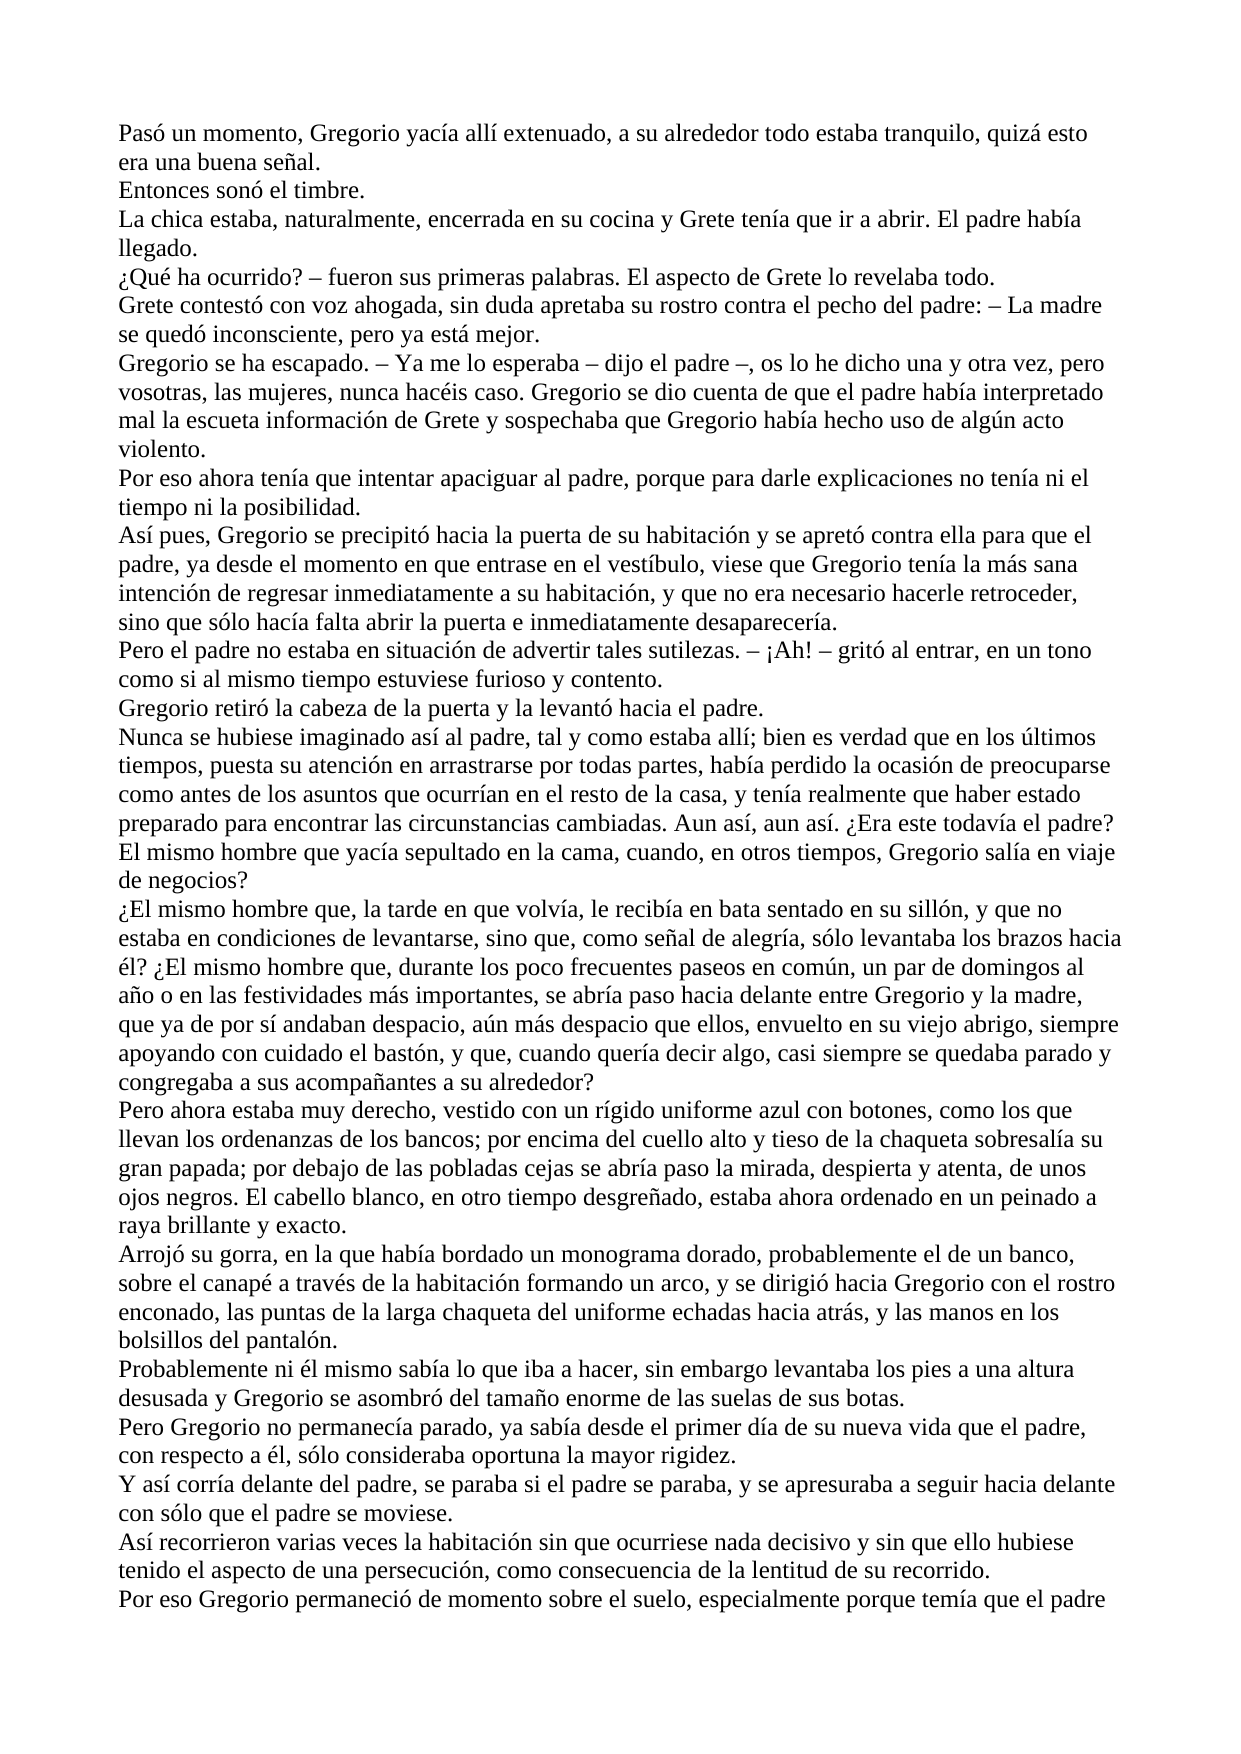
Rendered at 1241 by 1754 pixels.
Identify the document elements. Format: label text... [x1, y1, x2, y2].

text Por eso Gregorio permaneció de momento sobre el suelo, especialmente porque temía que el padre [118, 1584, 1122, 1613]
text Gregorio retiró la cabeza de la puerta y la levantó hacia el padre. [118, 693, 1122, 722]
text Probablemente ni él mismo sabía lo que iba a hacer, sin embargo levantaba los pies a una altura desusada y Gregorio se asombró del tamaño enorme de las suelas de sus botas. [118, 1354, 1122, 1412]
text Pasó un momento, Gregorio yacía allí extenuado, a su alrededor todo estaba tranquilo, quizá esto era una buena señal. [118, 118, 1122, 176]
text ¿Qué ha ocurrido? – fueron sus primeras palabras. El aspecto de Grete lo revelaba todo. [118, 262, 1122, 291]
text Por eso ahora tenía que intentar apaciguar al padre, porque para darle explicaciones no tenía ni el tiempo ni la posibilidad. [118, 463, 1122, 521]
text Gregorio se ha escapado. – Ya me lo esperaba – dijo el padre –, os lo he dicho una y otra vez, pero vosotras, las mujeres, nunca hacéis caso. Gregorio se dio cuenta de que el padre había interpretado mal la escueta información de Grete y sospechaba que Gregorio había hecho uso de algún acto violento. [118, 348, 1122, 463]
text Grete contestó con voz ahogada, sin duda apretaba su rostro contra el pecho del padre: – La madre se quedó inconsciente, pero ya está mejor. [118, 291, 1122, 348]
text Y así corría delante del padre, se paraba si el padre se paraba, y se apresuraba a seguir hacia delante con sólo que el padre se moviese. [118, 1469, 1122, 1527]
text Nunca se hubiese imaginado así al padre, tal y como estaba allí; bien es verdad que en los últimos tiempos, puesta su atención en arrastrarse por todas partes, había perdido la ocasión de preocuparse como antes de los asuntos que ocurrían en el resto de la casa, y tenía realmente que haber estado preparado para encontrar las circunstancias cambiadas. Aun así, aun así. ¿Era este todavía el padre? El mismo hombre que yacía sepultado en la cama, cuando, en otros tiempos, Gregorio salía en viaje de negocios? [118, 722, 1122, 894]
text Arrojó su gorra, en la que había bordado un monograma dorado, probablemente el de un banco, sobre el canapé a través de la habitación formando un arco, y se dirigió hacia Gregorio con el rostro enconado, las puntas de la larga chaqueta del uniforme echadas hacia atrás, y las manos en los bolsillos del pantalón. [118, 1239, 1122, 1354]
text Así pues, Gregorio se precipitó hacia la puerta de su habitación y se apretó contra ella para que el padre, ya desde el momento en que entrase en el vestíbulo, viese que Gregorio tenía la más sana intención de regresar inmediatamente a su habitación, y que no era necesario hacerle retroceder, sino que sólo hacía falta abrir la puerta e inmediatamente desaparecería. [118, 521, 1122, 636]
text Pero ahora estaba muy derecho, vestido con un rígido uniforme azul con botones, como los que llevan los ordenanzas de los bancos; por encima del cuello alto y tieso de la chaqueta sobresalía su gran papada; por debajo de las pobladas cejas se abría paso la mirada, despierta y atenta, de unos ojos negros. El cabello blanco, en otro tiempo desgreñado, estaba ahora ordenado en un peinado a raya brillante y exacto. [118, 1096, 1122, 1239]
text La chica estaba, naturalmente, encerrada en su cocina y Grete tenía que ir a abrir. El padre había llegado. [118, 204, 1122, 262]
text Pero Gregorio no permanecía parado, ya sabía desde el primer día de su nueva vida que el padre, con respecto a él, sólo consideraba oportuna la mayor rigidez. [118, 1412, 1122, 1469]
text ¿El mismo hombre que, la tarde en que volvía, le recibía en bata sentado en su sillón, y que no estaba en condiciones de levantarse, sino que, como señal de alegría, sólo levantaba los brazos hacia él? ¿El mismo hombre que, durante los poco frecuentes paseos en común, un par de domingos al año o en las festividades más importantes, se abría paso hacia delante entre Gregorio y la madre, que ya de por sí andaban despacio, aún más despacio que ellos, envuelto en su viejo abrigo, siempre apoyando con cuidado el bastón, y que, cuando quería decir algo, casi siempre se quedaba parado y congregaba a sus acompañantes a su alrededor? [118, 894, 1122, 1096]
text Pero el padre no estaba en situación de advertir tales sutilezas. – ¡Ah! – gritó al entrar, en un tono como si al mismo tiempo estuviese furioso y contento. [118, 636, 1122, 693]
text Así recorrieron varias veces la habitación sin que ocurriese nada decisivo y sin que ello hubiese tenido el aspecto de una persecución, como consecuencia de la lentitud de su recorrido. [118, 1527, 1122, 1584]
text Entonces sonó el timbre. [118, 176, 1122, 204]
